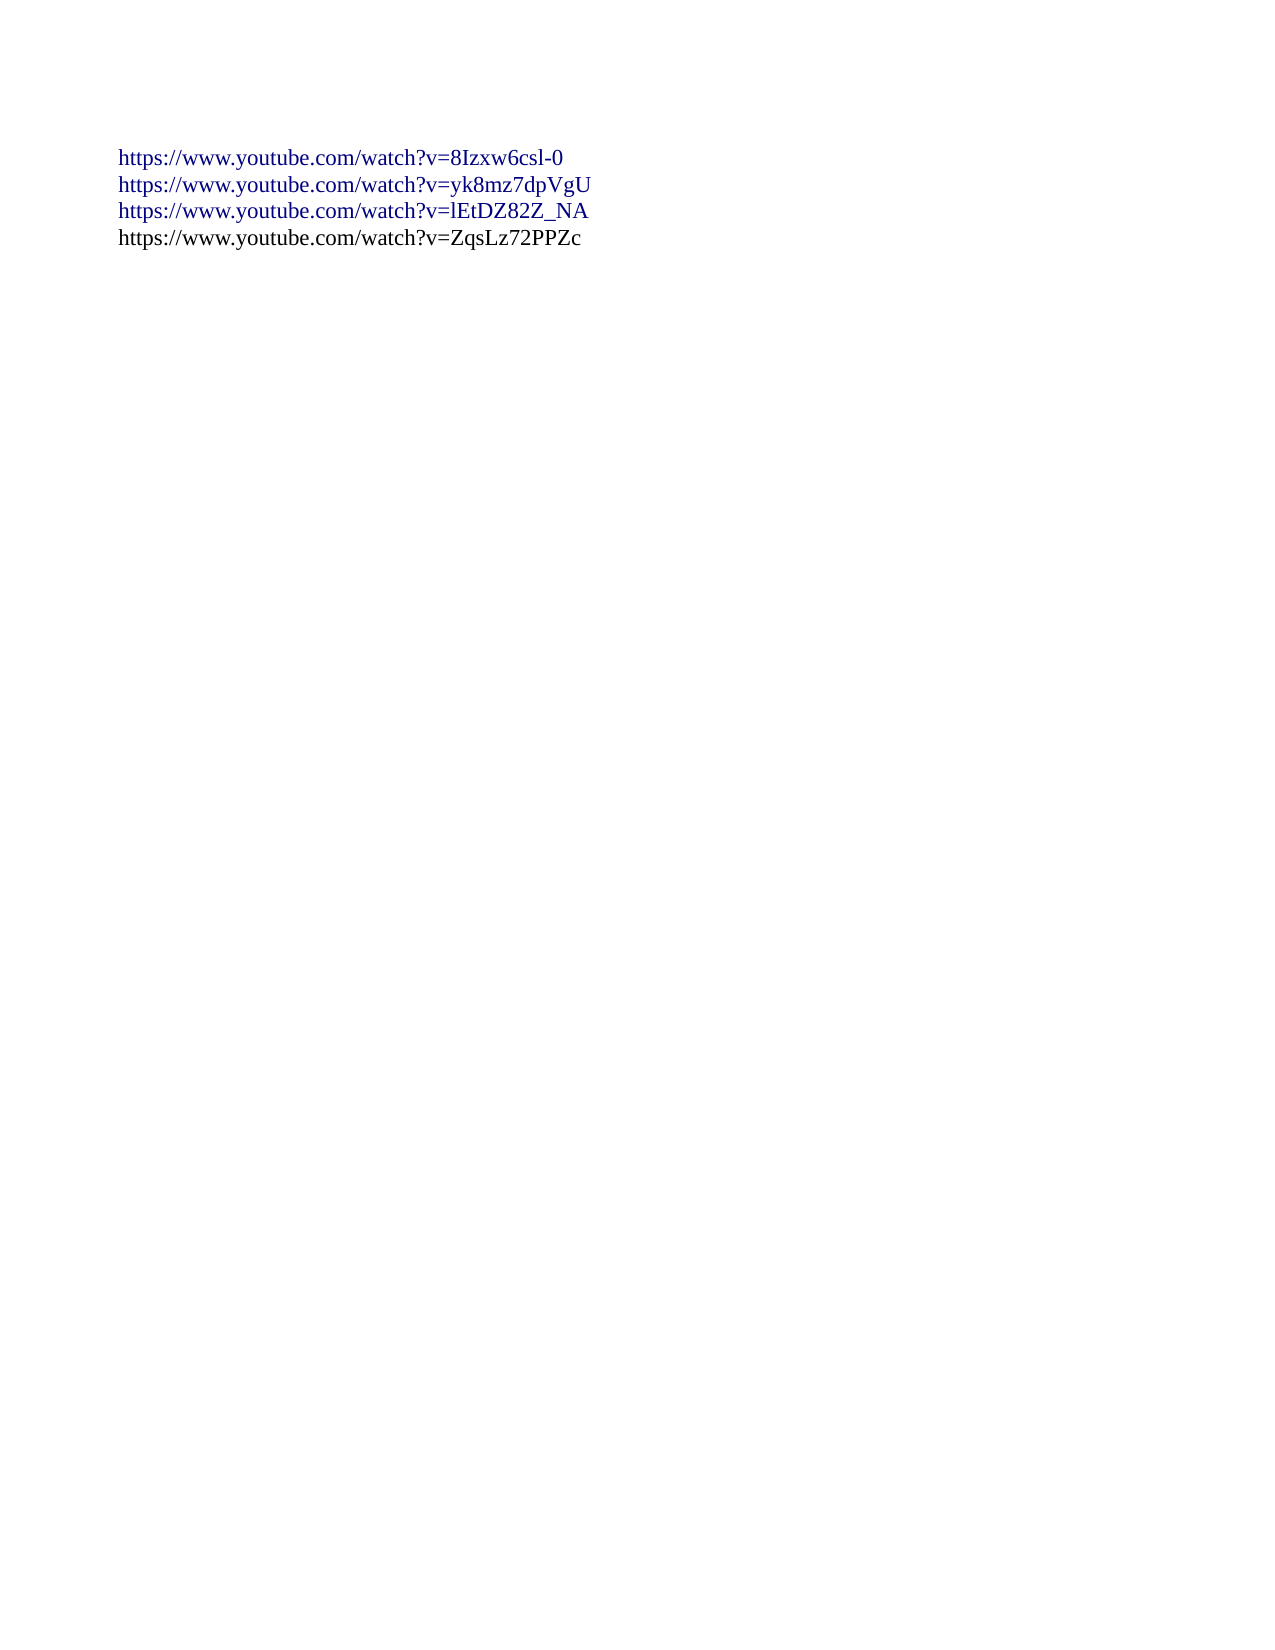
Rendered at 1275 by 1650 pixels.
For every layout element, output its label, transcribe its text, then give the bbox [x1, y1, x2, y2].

text https://www.youtube.com/watch?v=yk8mz7dpVgU [118, 171, 1157, 197]
text https://www.youtube.com/watch?v=8Izxw6csl-0 [118, 144, 1157, 171]
text https://www.youtube.com/watch?v=lEtDZ82Z_NA [118, 197, 1157, 223]
text https://www.youtube.com/watch?v=ZqsLz72PPZc [118, 223, 1157, 250]
